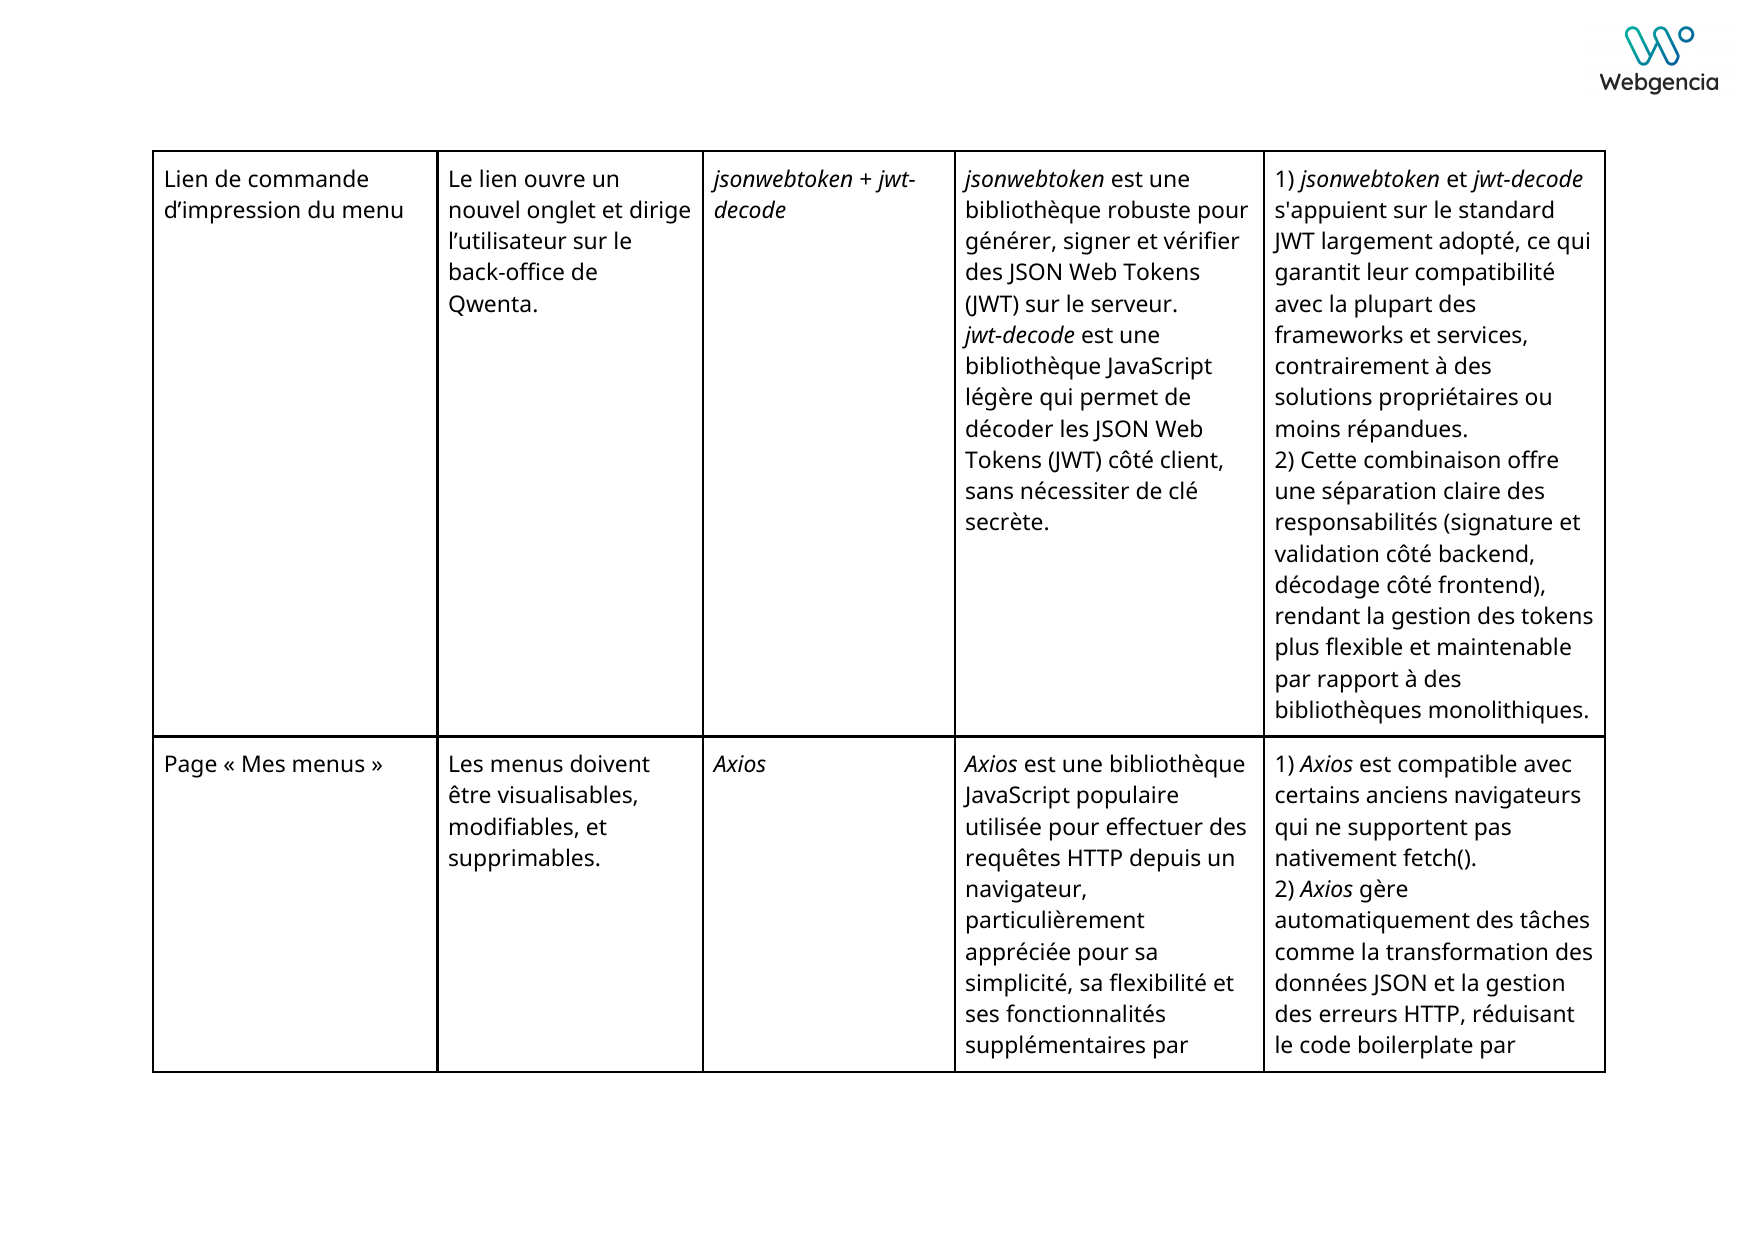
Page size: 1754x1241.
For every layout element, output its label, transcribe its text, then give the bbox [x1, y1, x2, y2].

table_cell Le lien ouvre un nouvel onglet et dirige l’utilisateur sur le back-office de Qwenta. [439, 152, 702, 735]
table_cell jsonwebtoken + jwt-decode [704, 152, 954, 735]
table_cell 1) jsonwebtoken et jwt-decode s'appuient sur le standard JWT largement adopté, ce qui garantit leur compatibilité avec la plupart des frameworks et services, contrairement à des solutions propriétaires ou moins répandues. 2) Cette combinaison offre une séparation claire des responsabilités (signature et validation côté backend, décodage côté frontend), rendant la gestion des tokens plus flexible et maintenable par rapport à des bibliothèques monolithiques. [1265, 152, 1604, 735]
table_cell Lien de commande d’impression du menu [154, 152, 436, 735]
table_cell Axios [704, 738, 954, 1071]
picture [1580, 20, 1739, 101]
table_cell Les menus doivent être visualisables, modifiables, et supprimables. [439, 738, 702, 1071]
table_cell Page « Mes menus » [154, 738, 436, 1071]
table_cell jsonwebtoken est une bibliothèque robuste pour générer, signer et vérifier des JSON Web Tokens (JWT) sur le serveur. jwt-decode est une bibliothèque JavaScript légère qui permet de décoder les JSON Web Tokens (JWT) côté client, sans nécessiter de clé secrète. [956, 152, 1263, 735]
table_cell 1) Axios est compatible avec certains anciens navigateurs qui ne supportent pas nativement fetch(). 2) Axios gère automatiquement des tâches comme la transformation des données JSON et la gestion des erreurs HTTP, réduisant le code boilerplate par [1265, 738, 1604, 1071]
table_cell Axios est une bibliothèque JavaScript populaire utilisée pour effectuer des requêtes HTTP depuis un navigateur, particulièrement appréciée pour sa simplicité, sa flexibilité et ses fonctionnalités supplémentaires par [956, 738, 1263, 1071]
